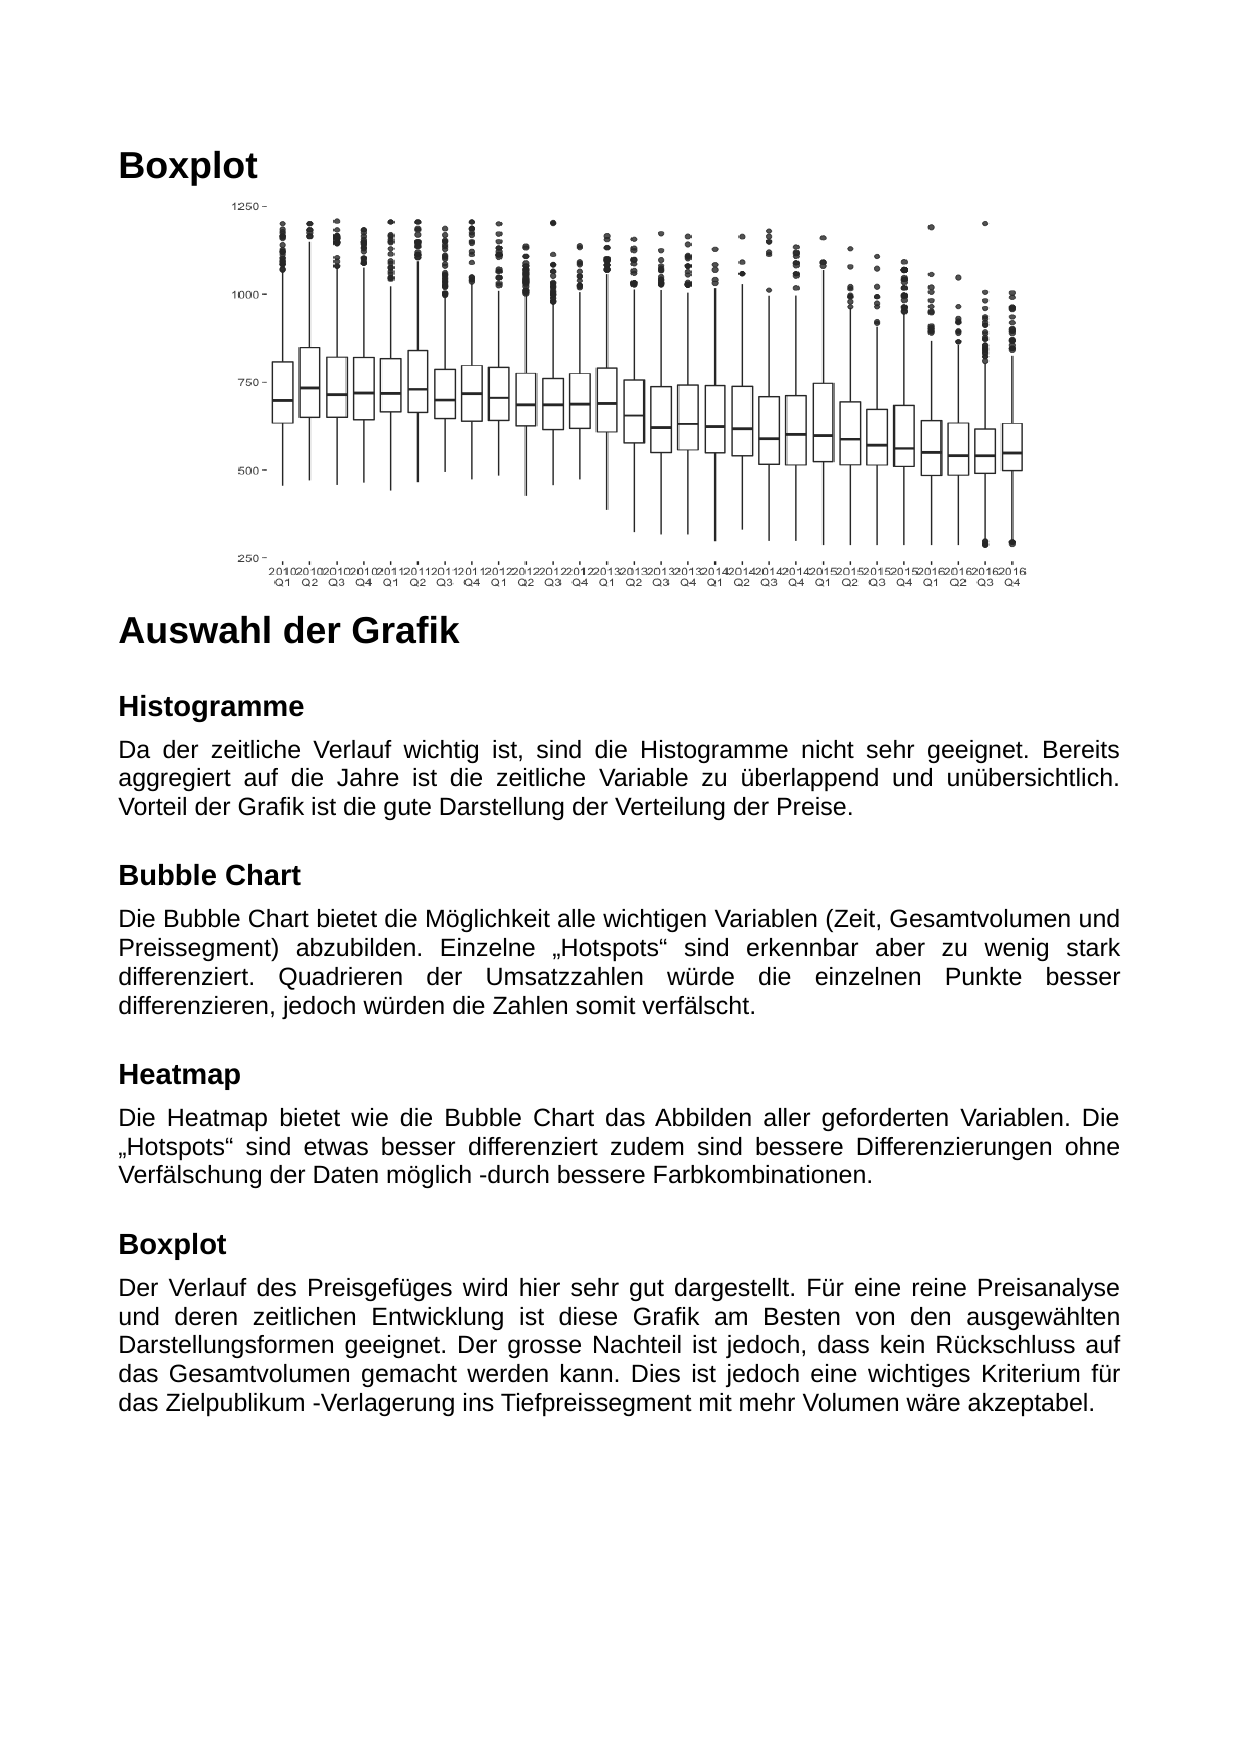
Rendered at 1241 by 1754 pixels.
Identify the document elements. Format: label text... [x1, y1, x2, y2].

text Die Bubble Chart bietet die Möglichkeit alle wichtigen Variablen (Zeit, Gesamtvolumen und Preissegment) abzubilden. Einzelne „Hotspots“ sind erkennbar aber zu wenig stark differenziert. Quadrieren der Umsatzzahlen würde die einzelnen Punkte besser differenzieren, jedoch würden die Zahlen somit verfälscht. [118, 904, 1122, 1019]
subtitle Boxplot [118, 143, 1122, 186]
picture [204, 198, 1037, 608]
text Da der zeitliche Verlauf wichtig ist, sind die Histogramme nicht sehr geeignet. Bereits aggregiert auf die Jahre ist die zeitliche Variable zu überlappend und unübersichtlich. Vorteil der Grafik ist die gute Darstellung der Verteilung der Preise. [118, 735, 1122, 821]
text Die Heatmap bietet wie die Bubble Chart das Abbilden aller geforderten Variablen. Die „Hotspots“ sind etwas besser differenziert zudem sind bessere Differenzierungen ohne Verfälschung der Daten möglich -durch bessere Farbkombinationen. [118, 1103, 1122, 1189]
subtitle Heatmap [118, 1057, 1122, 1091]
subtitle Boxplot [118, 1227, 1122, 1260]
subtitle Histogramme [118, 689, 1122, 722]
subtitle Auswahl der Grafik [118, 265, 1122, 651]
text Der Verlauf des Preisgefüges wird hier sehr gut dargestellt. Für eine reine Preisanalyse und deren zeitlichen Entwicklung ist diese Grafik am Besten von den ausgewählten Darstellungsformen geeignet. Der grosse Nachteil ist jedoch, dass kein Rückschluss auf das Gesamtvolumen gemacht werden kann. Dies ist jedoch eine wichtiges Kriterium für das Zielpublikum -Verlagerung ins Tiefpreissegment mit mehr Volumen wäre akzeptabel. [118, 1273, 1122, 1417]
subtitle Bubble Chart [118, 858, 1122, 892]
